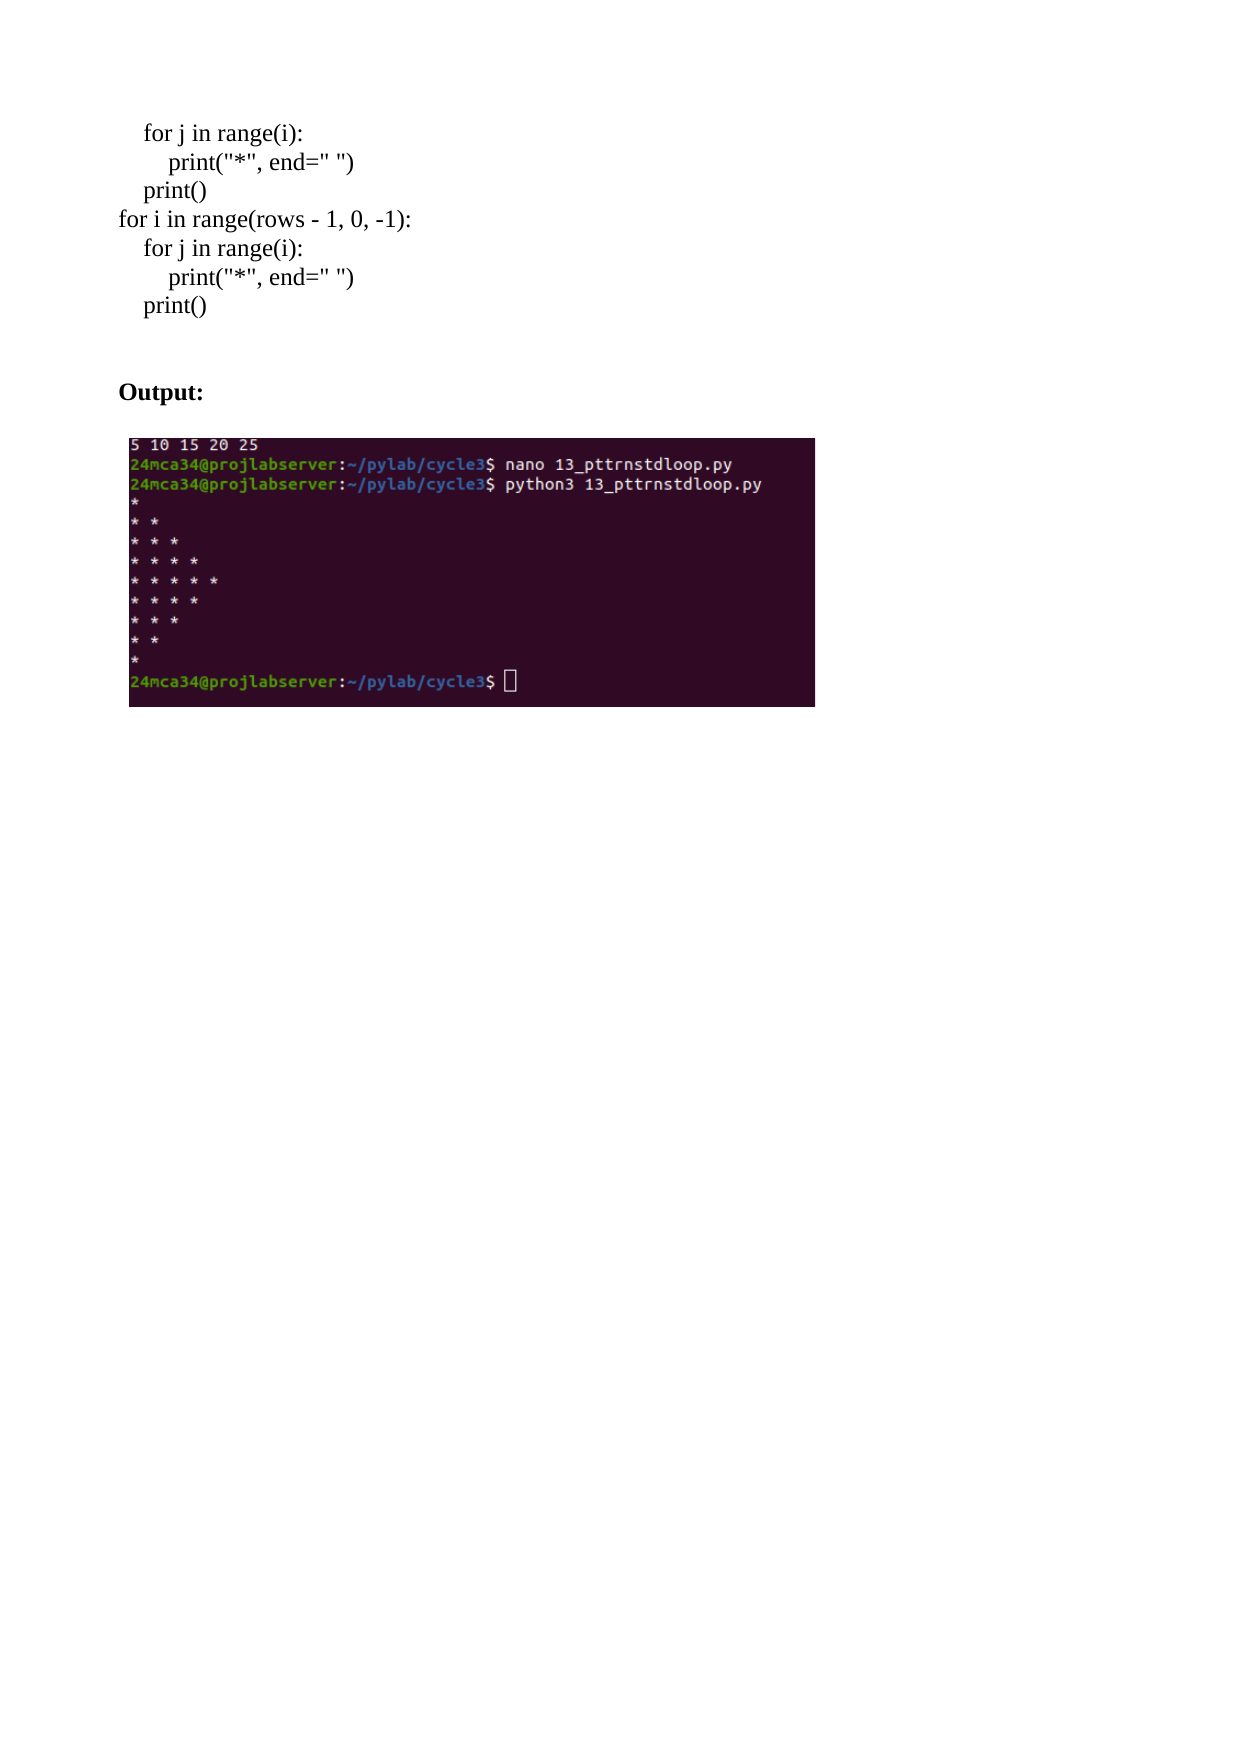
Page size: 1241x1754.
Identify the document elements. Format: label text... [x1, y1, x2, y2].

text for j in range(i): [118, 233, 1122, 262]
text print() [118, 291, 1122, 319]
text print("*", end=" ") [118, 147, 1122, 176]
text for i in range(rows - 1, 0, -1): [118, 204, 1122, 233]
text Output: [118, 377, 1122, 406]
text print("*", end=" ") [118, 262, 1122, 291]
text for j in range(i): [118, 118, 1122, 147]
text print() [118, 176, 1122, 204]
